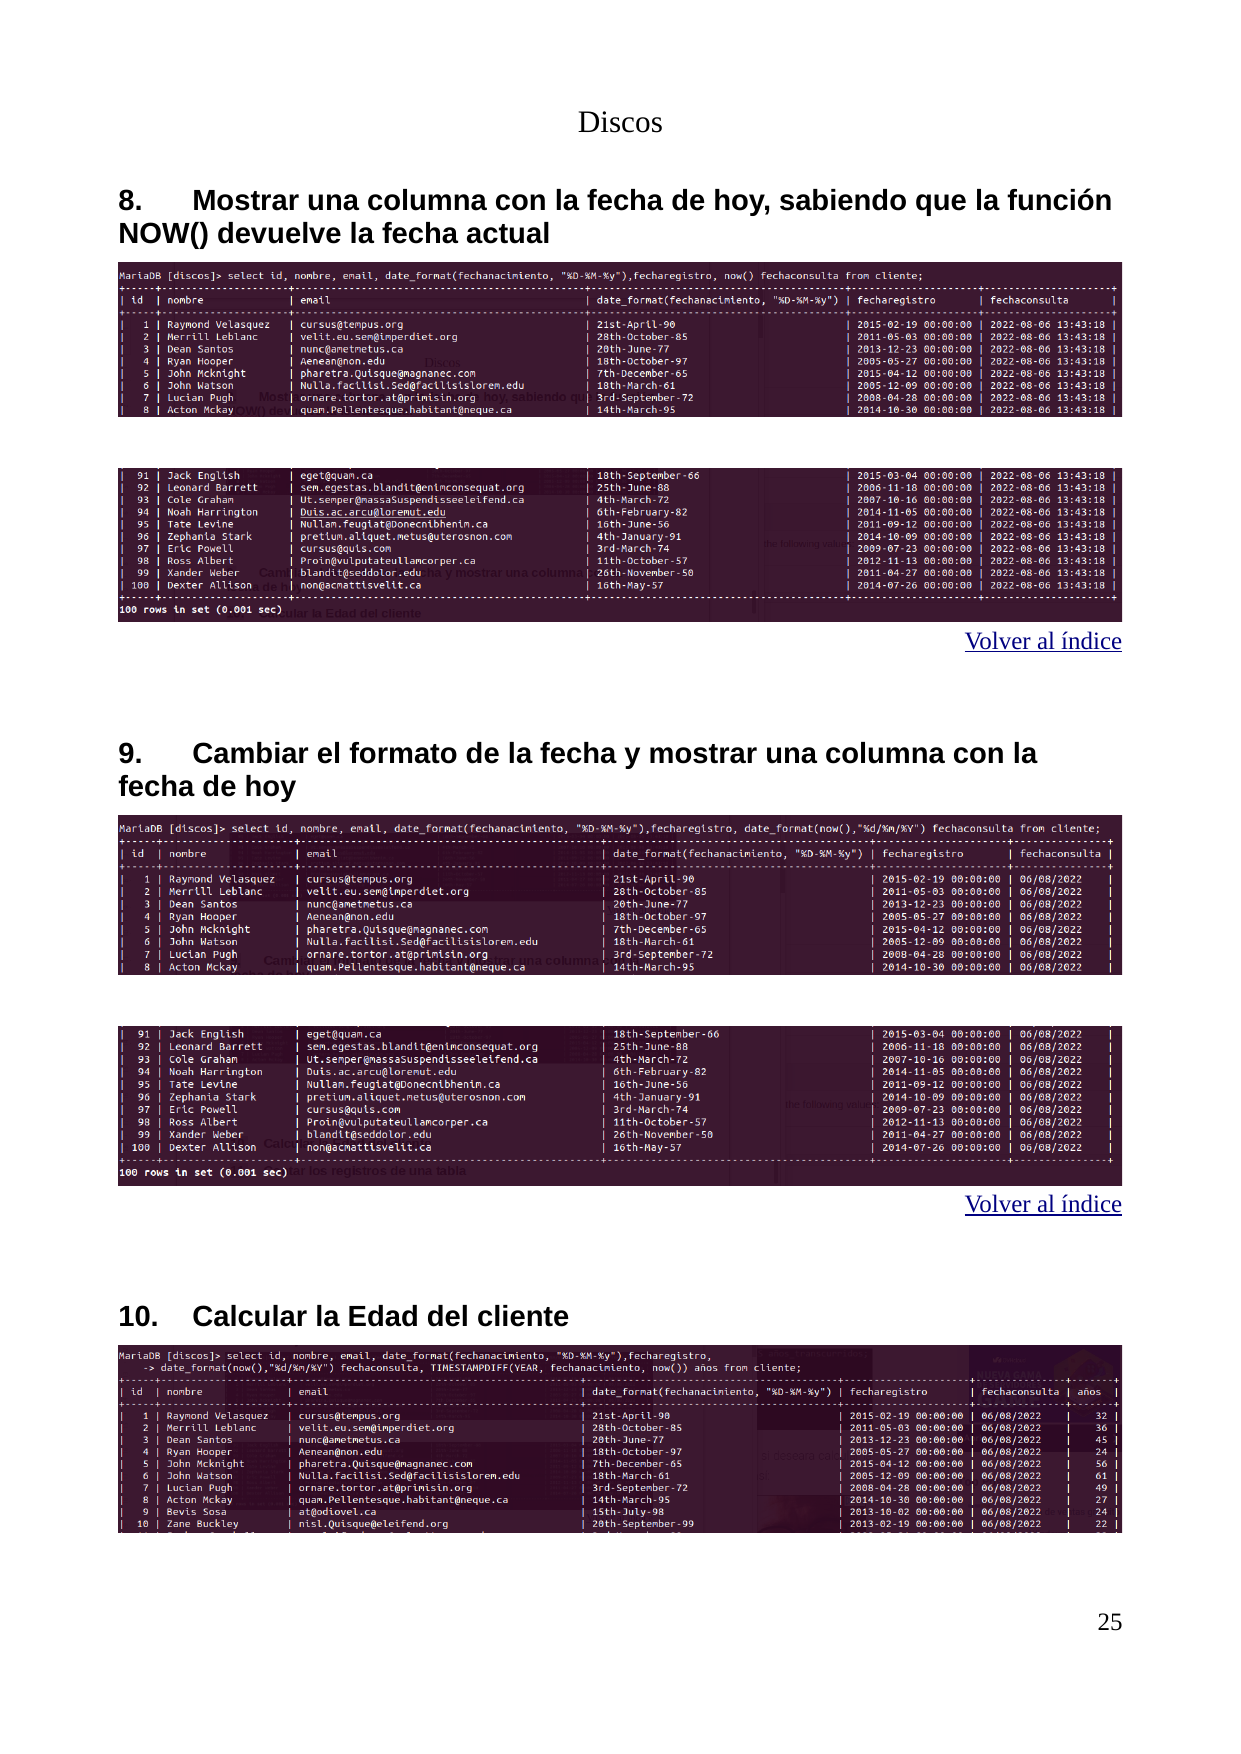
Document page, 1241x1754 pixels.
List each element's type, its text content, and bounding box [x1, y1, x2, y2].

subtitle Calcular la Edad del cliente [118, 1299, 1122, 1333]
picture [118, 262, 1123, 417]
picture [118, 1026, 1123, 1186]
subtitle Cambiar el formato de la fecha y mostrar una columna con la fecha de hoy [118, 736, 1122, 803]
picture [118, 815, 1123, 975]
subtitle Mostrar una columna con la fecha de hoy, sabiendo que la función NOW() devuelve la fecha actual [118, 183, 1122, 250]
picture [118, 1345, 1123, 1533]
text Volver al índice [118, 622, 1122, 655]
picture [118, 468, 1123, 622]
text Volver al índice [118, 1186, 1122, 1218]
